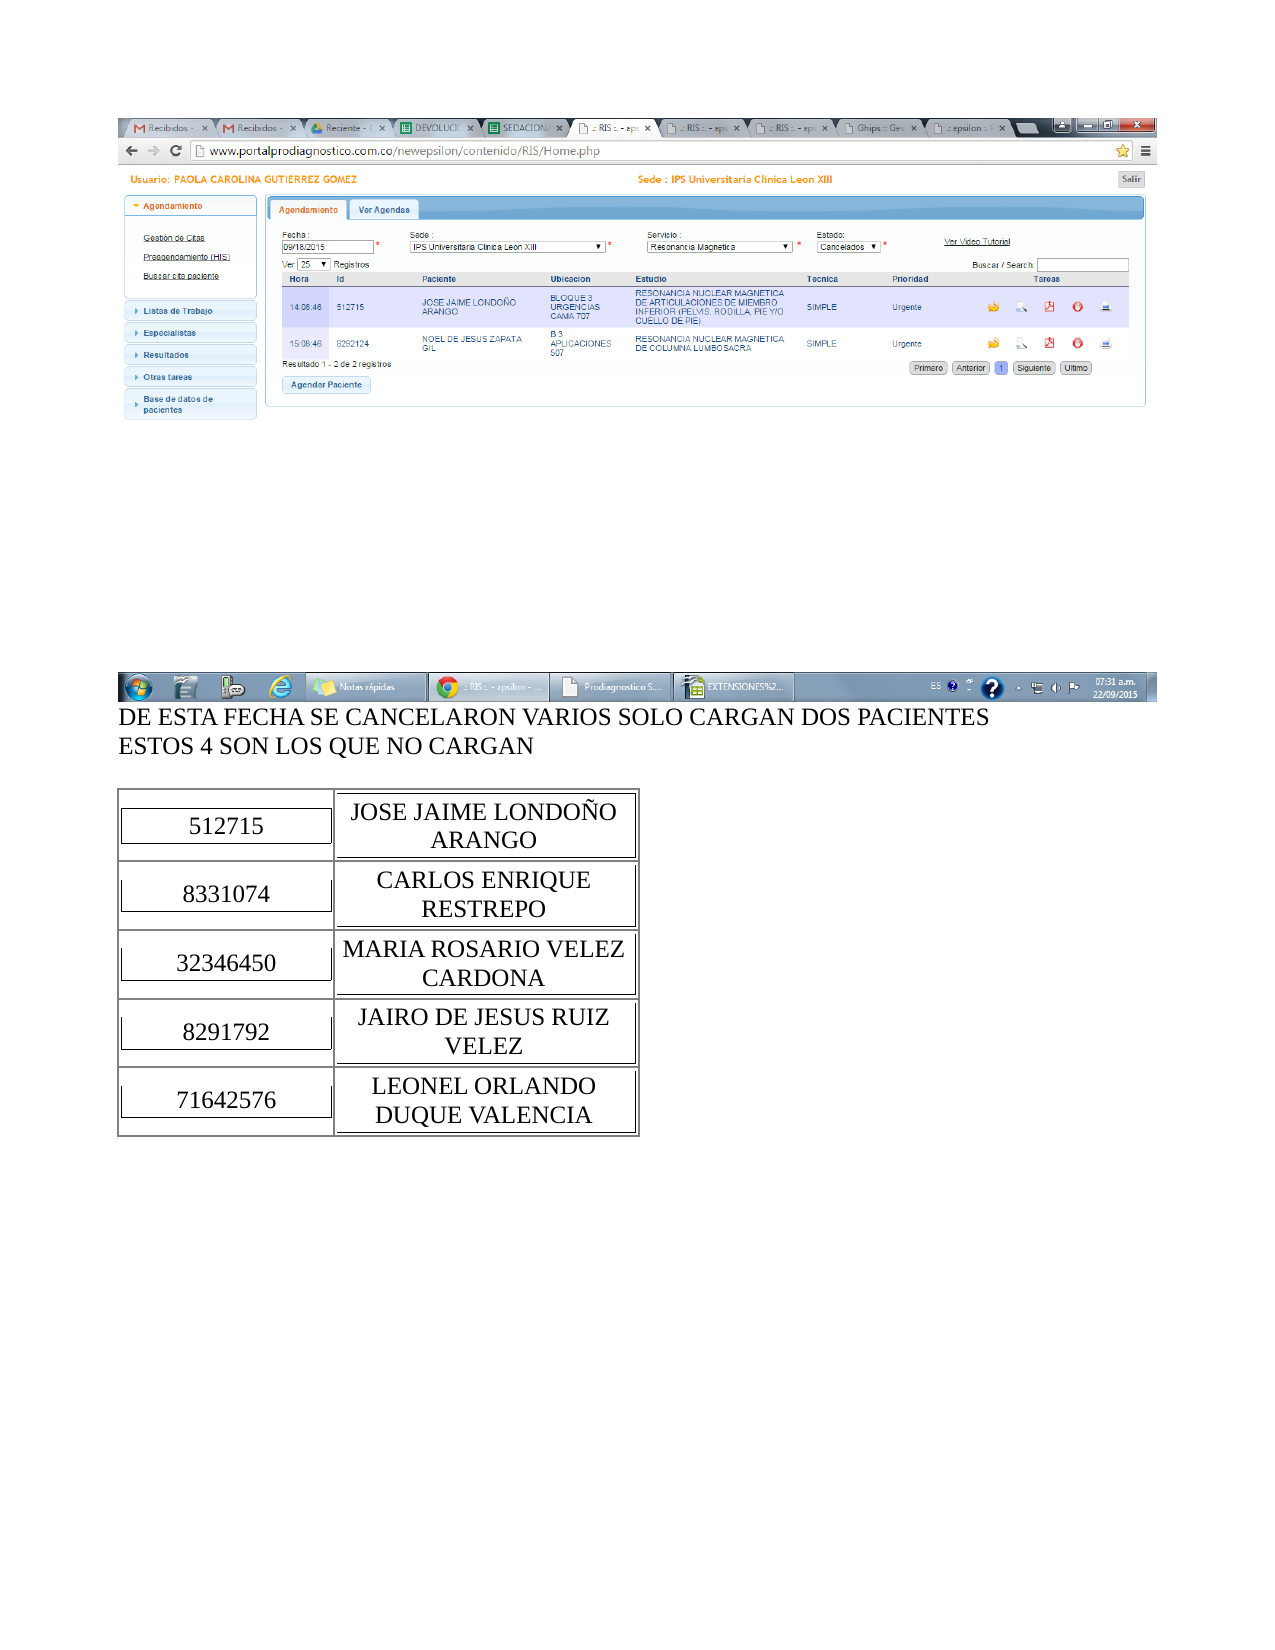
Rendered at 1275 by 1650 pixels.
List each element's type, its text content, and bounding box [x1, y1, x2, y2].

table_cell 32346450 [119, 931, 333, 997]
picture [118, 118, 1157, 702]
table_cell 8291792 [119, 1000, 333, 1066]
table_cell 8331074 [119, 862, 333, 929]
table_cell JAIRO DE JESUS RUIZ VELEZ [335, 1000, 638, 1066]
table_cell 71642576 [119, 1068, 333, 1135]
table_cell LEONEL ORLANDO DUQUE VALENCIA [335, 1068, 638, 1135]
text ESTOS 4 SON LOS QUE NO CARGAN [118, 731, 1157, 759]
table_header JOSE JAIME LONDOÑO ARANGO [335, 790, 638, 860]
table_cell CARLOS ENRIQUE RESTREPO [335, 862, 638, 929]
table_cell MARIA ROSARIO VELEZ CARDONA [335, 931, 638, 997]
table_header 512715 [119, 790, 333, 860]
text DE ESTA FECHA SE CANCELARON VARIOS SOLO CARGAN DOS PACIENTES [118, 702, 1157, 731]
